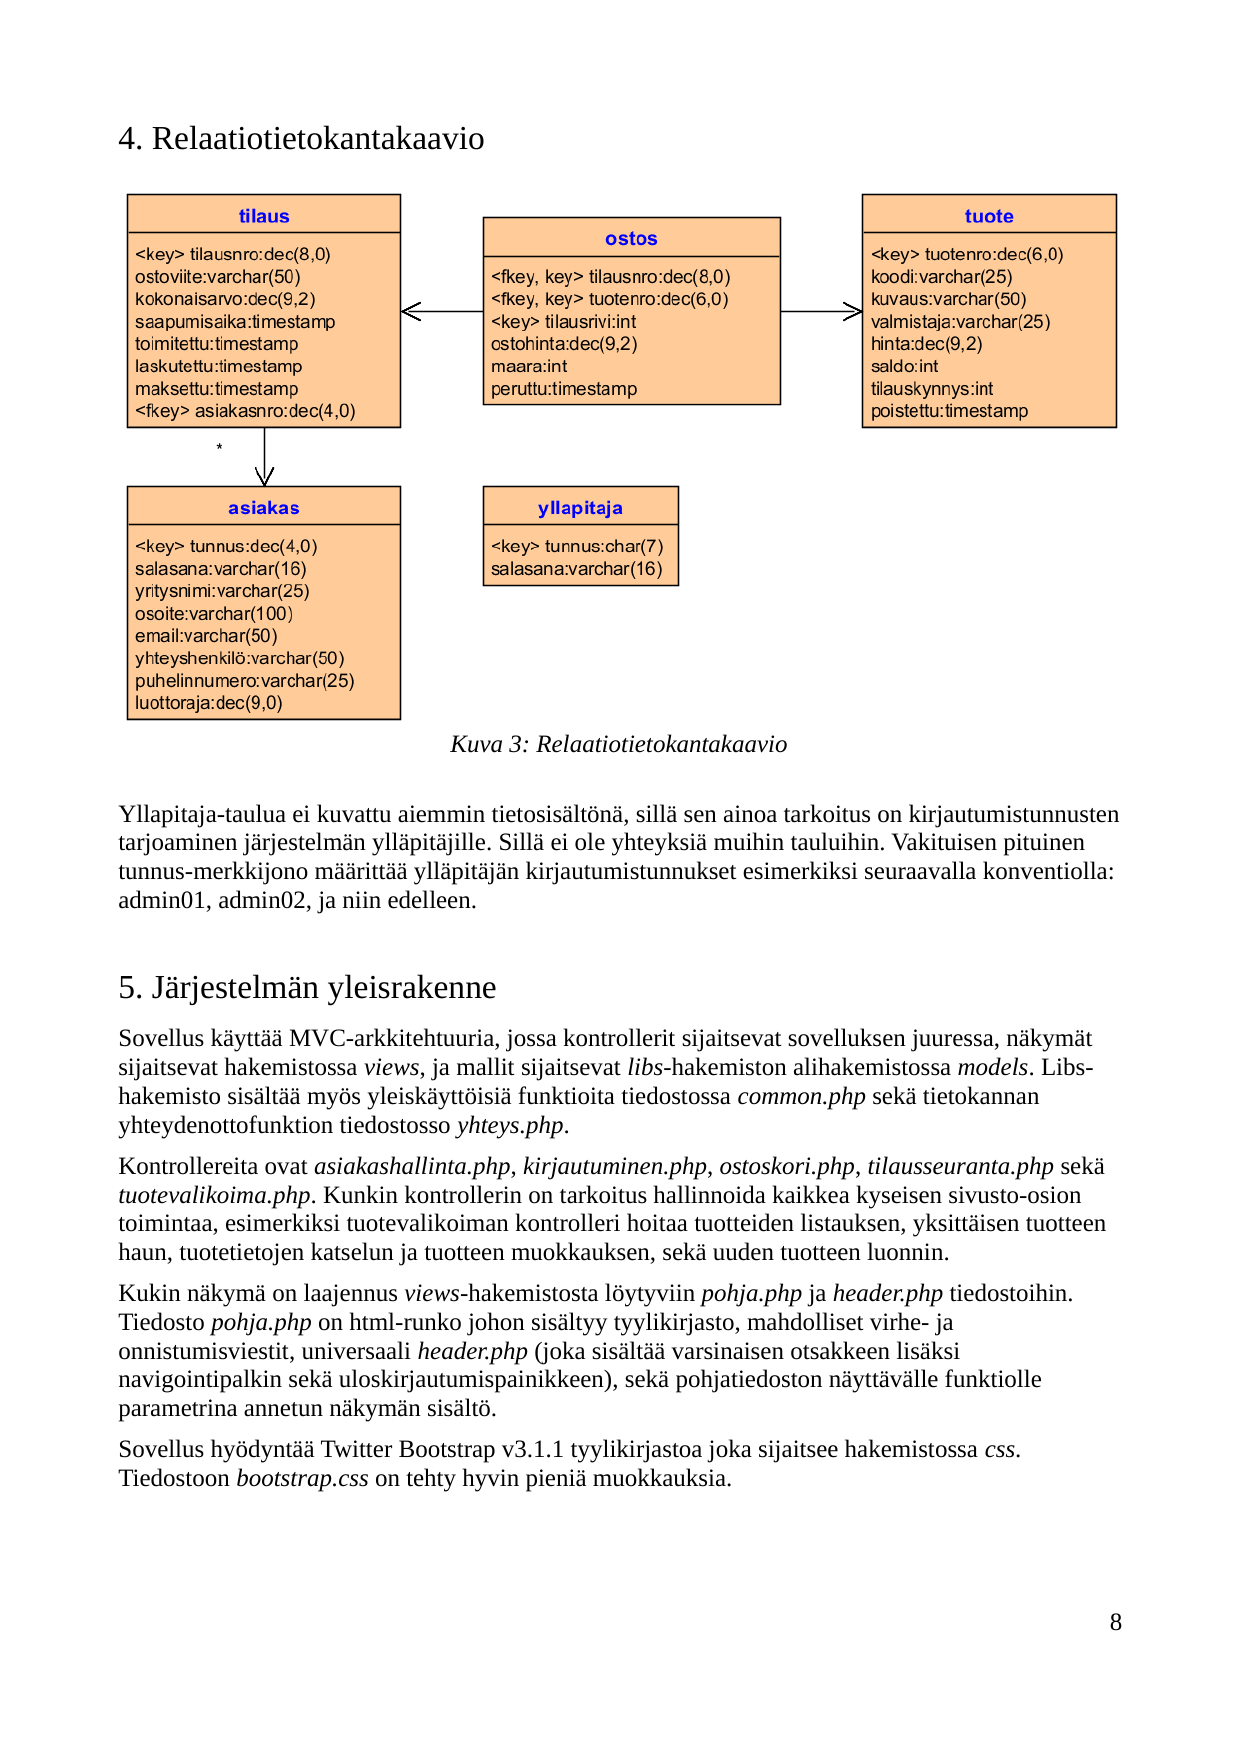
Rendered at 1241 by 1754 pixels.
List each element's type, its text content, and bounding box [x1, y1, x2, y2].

text Sovellus käyttää MVC-arkkitehtuuria, jossa kontrollerit sijaitsevat sovelluksen juuressa, näkymät sijaitsevat hakemistossa views, ja mallit sijaitsevat libs-hakemiston alihakemistossa models. Libs-hakemisto sisältää myös yleiskäyttöisiä funktioita tiedostossa common.php sekä tietokannan yhteydenottofunktion tiedostosso yhteys.php. [118, 1023, 1122, 1138]
subtitle 4. Relaatiotietokantakaavio [118, 118, 1122, 157]
picture [118, 187, 1123, 729]
text Kukin näkymä on laajennus views-hakemistosta löytyviin pohja.php ja header.php tiedostoihin. Tiedosto pohja.php on html-runko johon sisältyy tyylikirjasto, mahdolliset virhe- ja onnistumisviestit, universaali header.php (joka sisältää varsinaisen otsakkeen lisäksi navigointipalkin sekä uloskirjautumispainikkeen), sekä pohjatiedoston näyttävälle funktiolle parametrina annetun näkymän sisältö. [118, 1278, 1122, 1422]
text Yllapitaja-taulua ei kuvattu aiemmin tietosisältönä, sillä sen ainoa tarkoitus on kirjautumistunnusten tarjoaminen järjestelmän ylläpitäjille. Sillä ei ole yhteyksiä muihin tauluihin. Vakituisen pituinen tunnus-merkkijono määrittää ylläpitäjän kirjautumistunnukset esimerkiksi seuraavalla konventiolla: admin01, admin02, ja niin edelleen. [118, 799, 1122, 914]
text Kontrollereita ovat asiakashallinta.php, kirjautuminen.php, ostoskori.php, tilausseuranta.php sekä tuotevalikoima.php. Kunkin kontrollerin on tarkoitus hallinnoida kaikkea kyseisen sivusto-osion toimintaa, esimerkiksi tuotevalikoiman kontrolleri hoitaa tuotteiden listauksen, yksittäisen tuotteen haun, tuotetietojen katselun ja tuotteen muokkauksen, sekä uuden tuotteen luonnin. [118, 1151, 1122, 1266]
text Kuva 3: Relaatiotietokantakaavio [118, 729, 1122, 757]
subtitle 5. Järjestelmän yleisrakenne [118, 967, 1122, 1006]
text Sovellus hyödyntää Twitter Bootstrap v3.1.1 tyylikirjastoa joka sijaitsee hakemistossa css. Tiedostoon bootstrap.css on tehty hyvin pieniä muokkauksia. [118, 1434, 1122, 1492]
